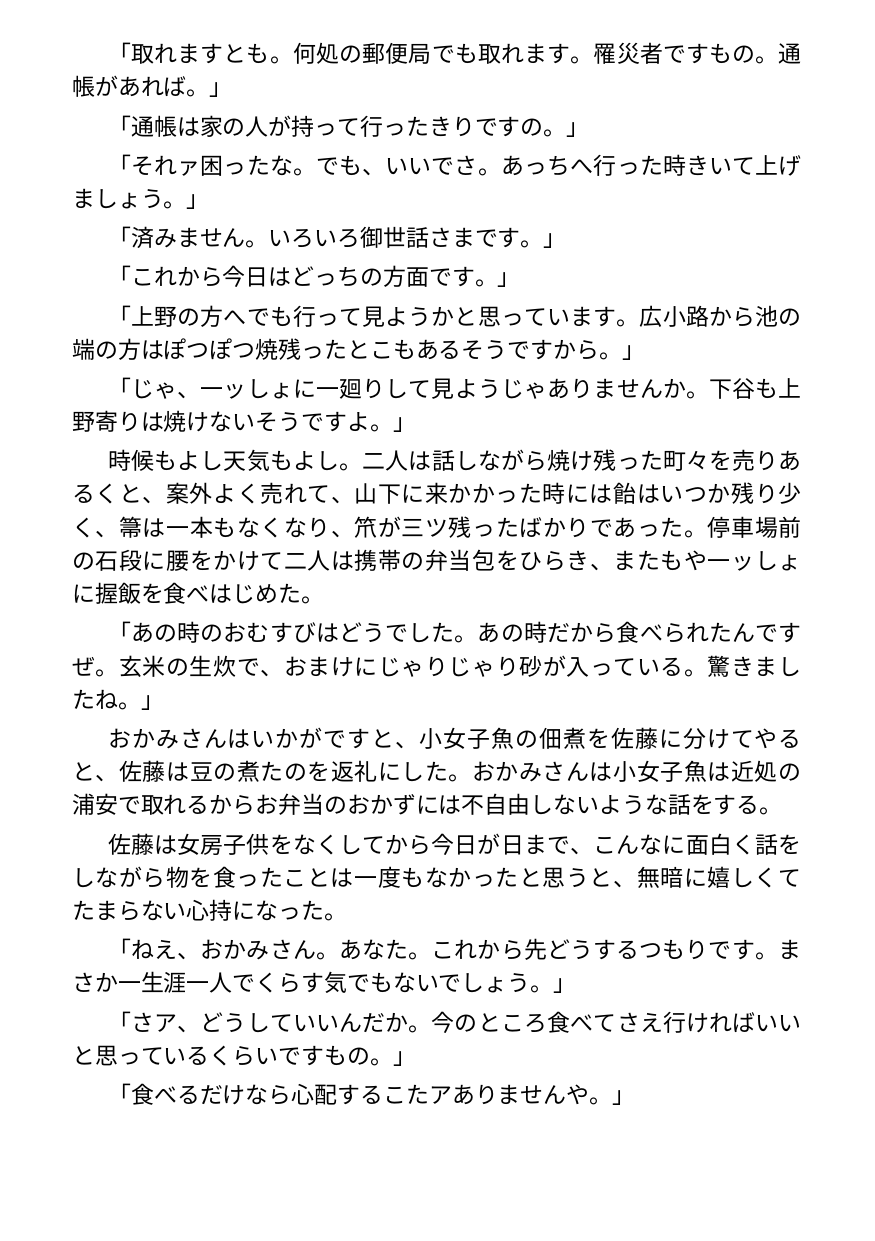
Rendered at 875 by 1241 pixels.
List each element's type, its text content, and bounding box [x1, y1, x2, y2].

text 時候もよし天気もよし。二人は話しながら焼け残った町々を売りあるくと、案外よく売れて、山下に来かかった時には飴はいつか残り少く、箒は一本もなくなり、笊が三ツ残ったばかりであった。停車場前の石段に腰をかけて二人は携帯の弁当包をひらき、またもや一ッしょに握飯を食べはじめた。 [72, 443, 802, 609]
text 「さア、どうしていいんだか。今のところ食べてさえ行ければいいと思っているくらいですもの。」 [72, 1004, 802, 1071]
text 「じゃ、一ッしょに一廻りして見ようじゃありませんか。下谷も上野寄りは焼けないそうですよ。」 [72, 371, 802, 437]
text 「これから今日はどっちの方面です。」 [72, 259, 802, 292]
text 「あの時のおむすびはどうでした。あの時だから食べられたんですぜ。玄米の生炊で、おまけにじゃりじゃり砂が入っている。驚きましたね。」 [72, 615, 802, 715]
text おかみさんはいかがですと、小女子魚の佃煮を佐藤に分けてやると、佐藤は豆の煮たのを返礼にした。おかみさんは小女子魚は近処の浦安で取れるからお弁当のおかずには不自由しないような話をする。 [72, 721, 802, 821]
text 「食べるだけなら心配するこたアありませんや。」 [72, 1077, 802, 1110]
text 「それァ困ったな。でも、いいでさ。あっちへ行った時きいて上げましょう。」 [72, 148, 802, 214]
text 「取れますとも。何処の郵便局でも取れます。罹災者ですもの。通帳があれば。」 [72, 36, 802, 102]
text 「ねえ、おかみさん。あなた。これから先どうするつもりです。まさか一生涯一人でくらす気でもないでしょう。」 [72, 932, 802, 998]
text 「上野の方へでも行って見ようかと思っています。広小路から池の端の方はぽつぽつ焼残ったとこもあるそうですから。」 [72, 298, 802, 365]
text 佐藤は女房子供をなくしてから今日が日まで、こんなに面白く話をしながら物を食ったことは一度もなかったと思うと、無暗に嬉しくてたまらない心持になった。 [72, 826, 802, 926]
text 「済みません。いろいろ御世話さまです。」 [72, 220, 802, 253]
text 「通帳は家の人が持って行ったきりですの。」 [72, 108, 802, 142]
